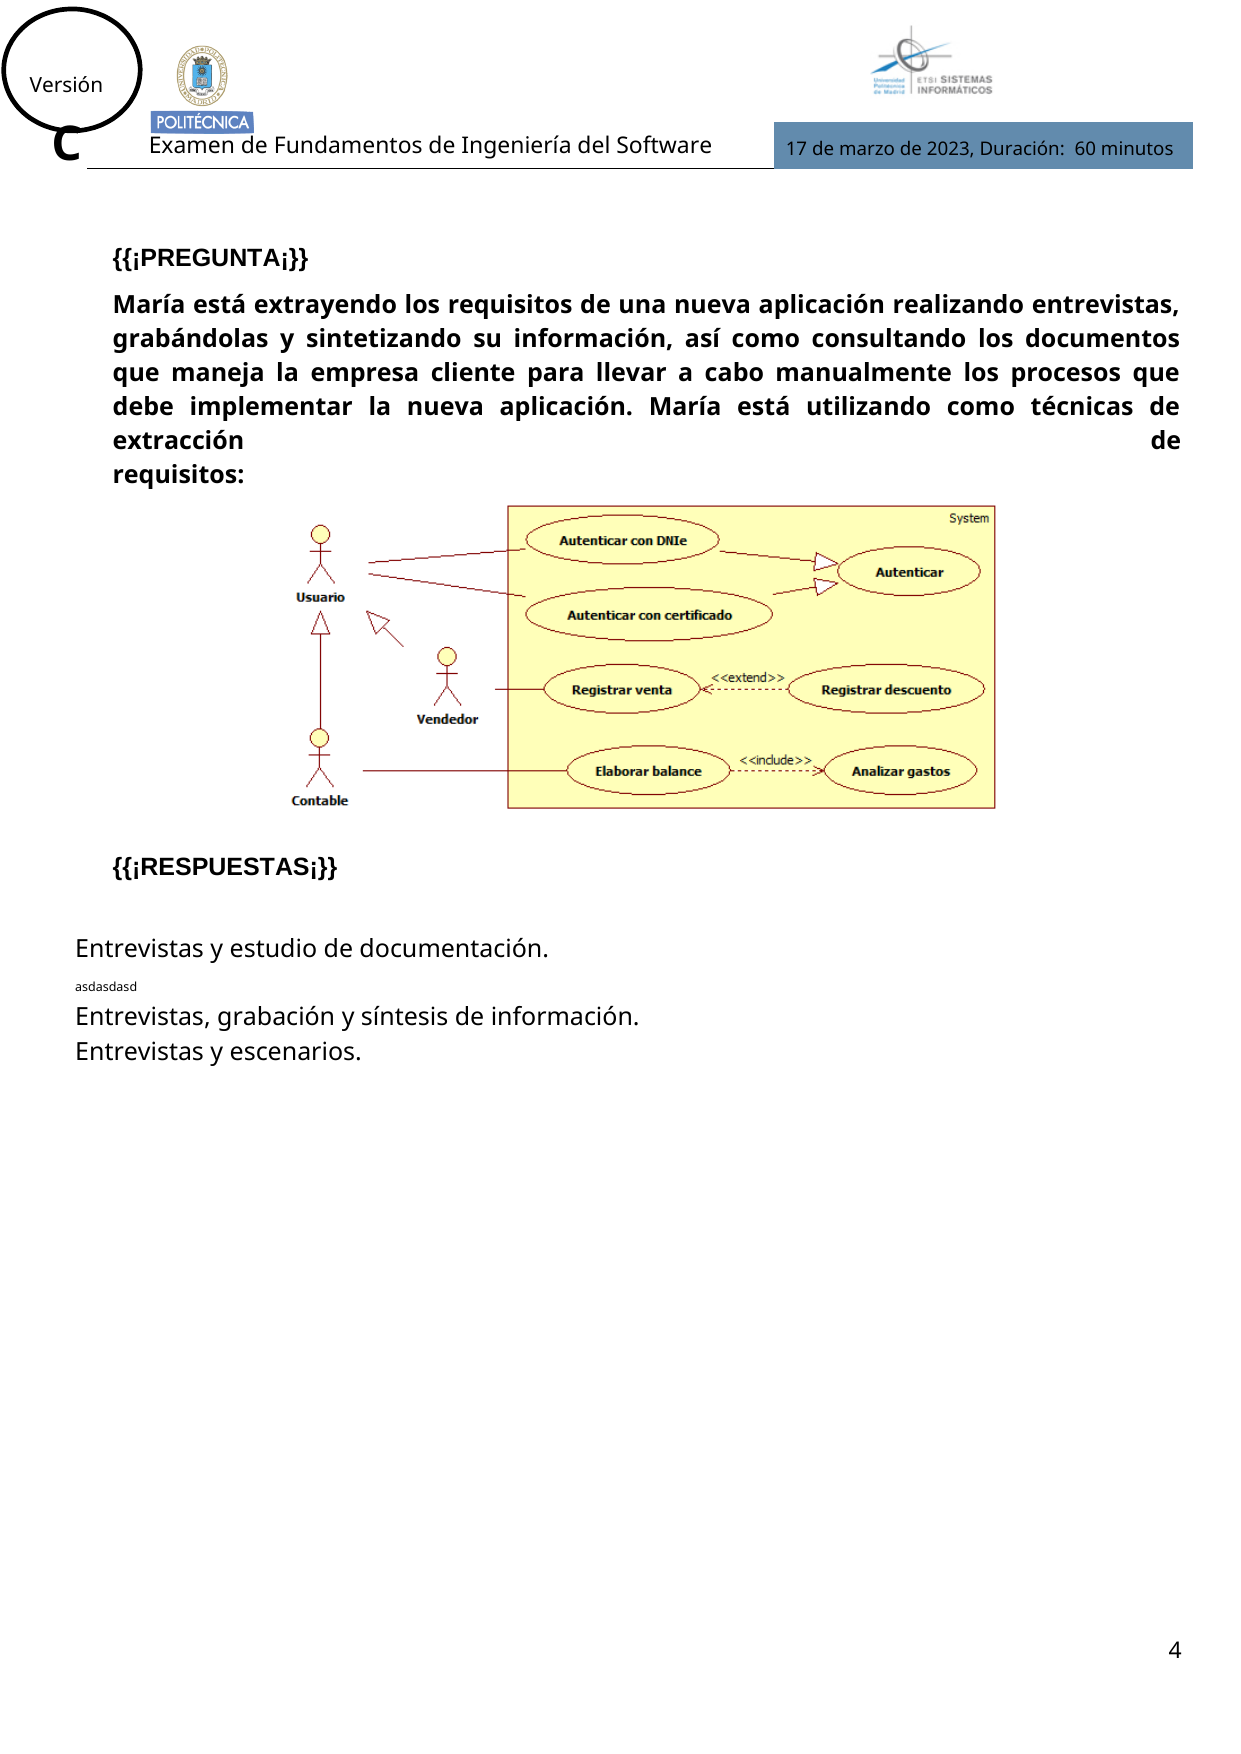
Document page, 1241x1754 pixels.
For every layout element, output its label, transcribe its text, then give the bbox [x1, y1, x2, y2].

text asdasdasd [75, 965, 1181, 999]
text Entrevistas y escenarios. [75, 1033, 1181, 1067]
text {{¡RESPUESTAS¡}} [112, 851, 1181, 880]
text {{¡PREGUNTA¡}} [112, 243, 1181, 272]
text María está extrayendo los requisitos de una nueva aplicación realizando entrevistas, grabándolas y sintetizando su información, así como consultando los documentos que maneja la empresa cliente para llevar a cabo manualmente los procesos que debe implementar la nueva aplicación. María está utilizando como técnicas de extracción de requisitos: [112, 287, 1181, 837]
text Entrevistas y estudio de documentación. [75, 931, 1181, 965]
text Entrevistas, grabación y síntesis de información. [75, 999, 1181, 1033]
